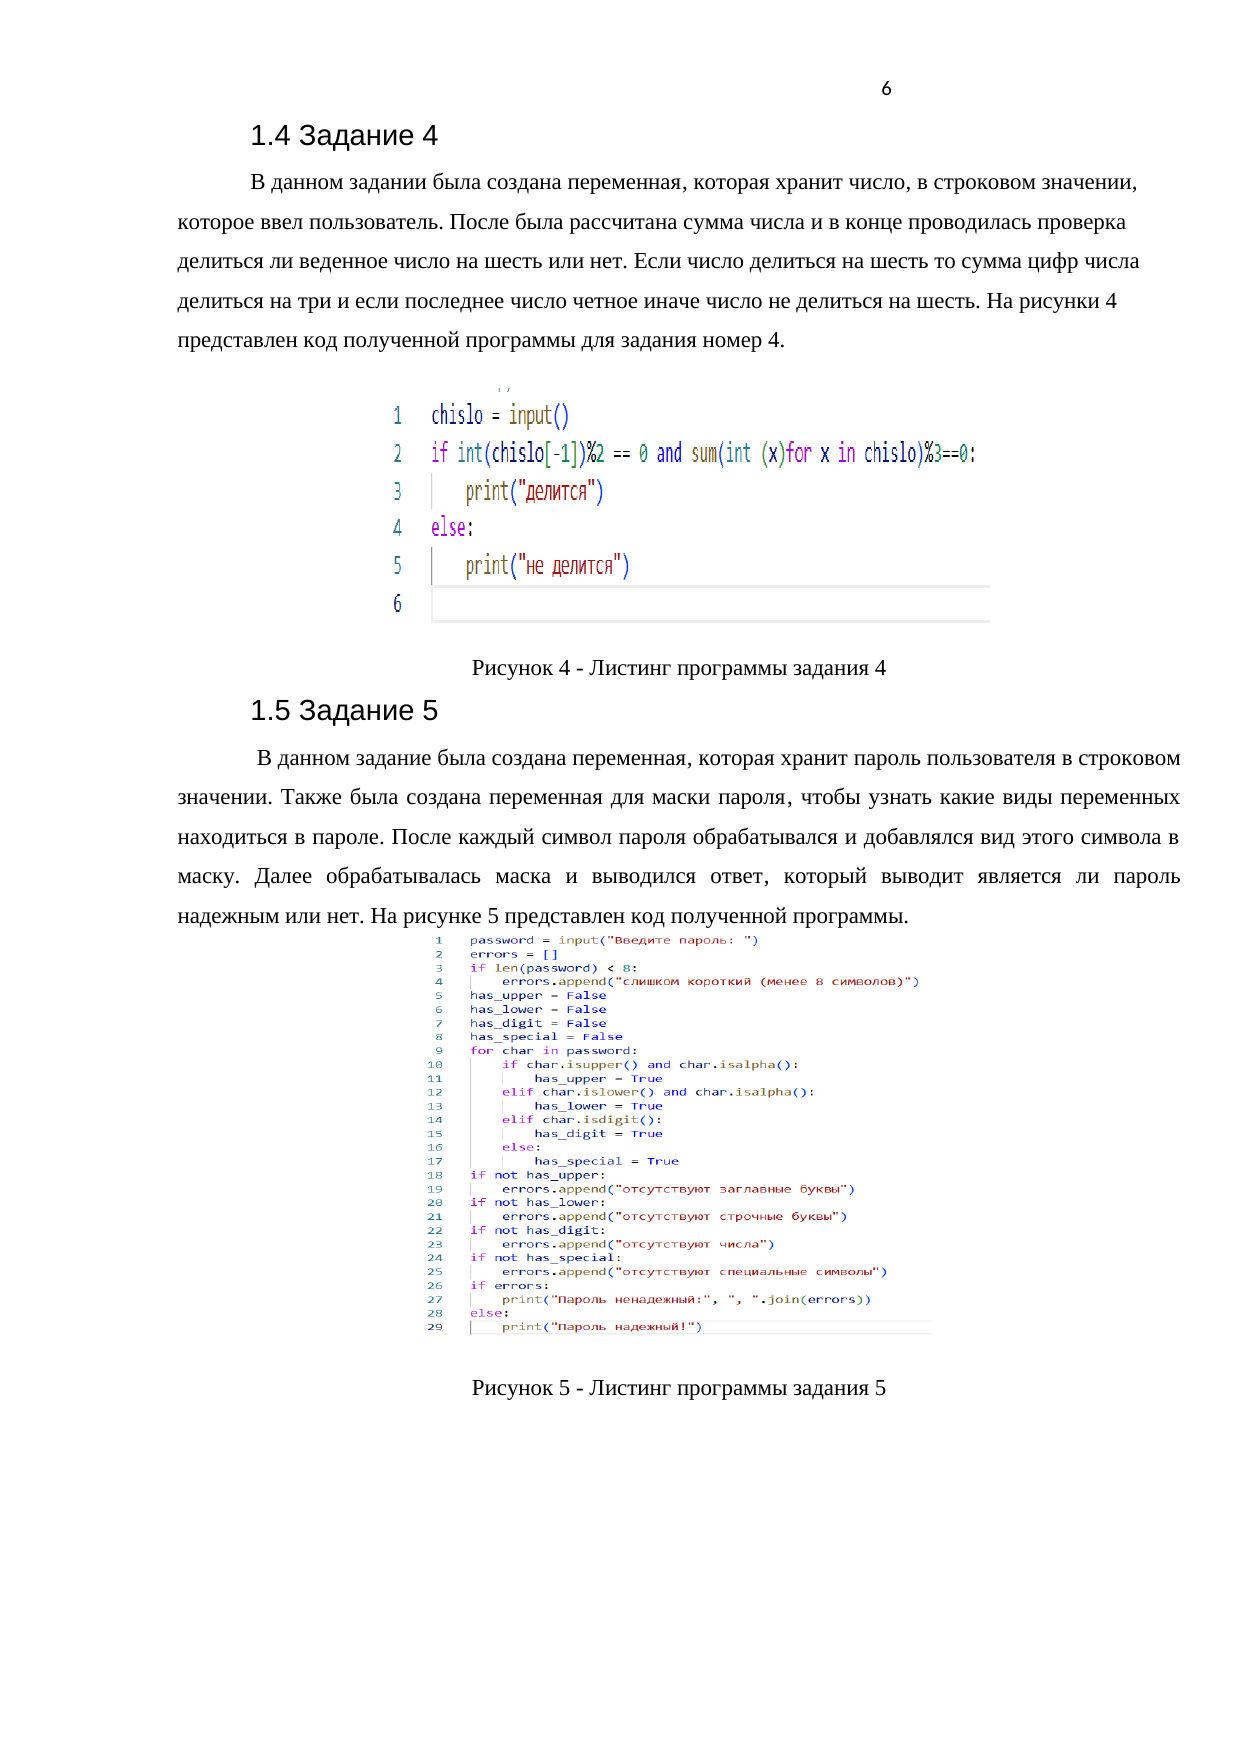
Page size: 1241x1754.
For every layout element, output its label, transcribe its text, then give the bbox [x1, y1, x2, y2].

text Рисунок 5 - Листинг программы задания 5 [177, 1374, 1181, 1400]
text В данном задание была создана переменная, которая хранит пароль пользователя в строковом значении. Также была создана переменная для маски пароля, чтобы узнать какие виды переменных находиться в пароле. После каждый символ пароля обрабатывался и добавлялся вид этого символа в маску. Далее обрабатывалась маска и выводился ответ, который выводит является ли пароль надежным или нет. На рисунке 5 представлен код полученной программы. [177, 744, 1181, 928]
picture [426, 935, 933, 1348]
picture [382, 388, 991, 639]
text 1.4 Задание 4 [177, 118, 1181, 152]
text Рисунок 4 - Листинг программы задания 4 [177, 654, 1181, 680]
text 1.5 Задание 5 [177, 693, 1181, 727]
text В данном задании была создана переменная, которая хранит число, в строковом значении, которое ввел пользователь. После была рассчитана сумма числа и в конце проводилась проверка делиться ли веденное число на шесть или нет. Если число делиться на шесть то сумма цифр числа делиться на три и если последнее число четное иначе число не делиться на шесть. На рисунки 4 представлен код полученной программы для задания номер 4. [177, 168, 1181, 353]
